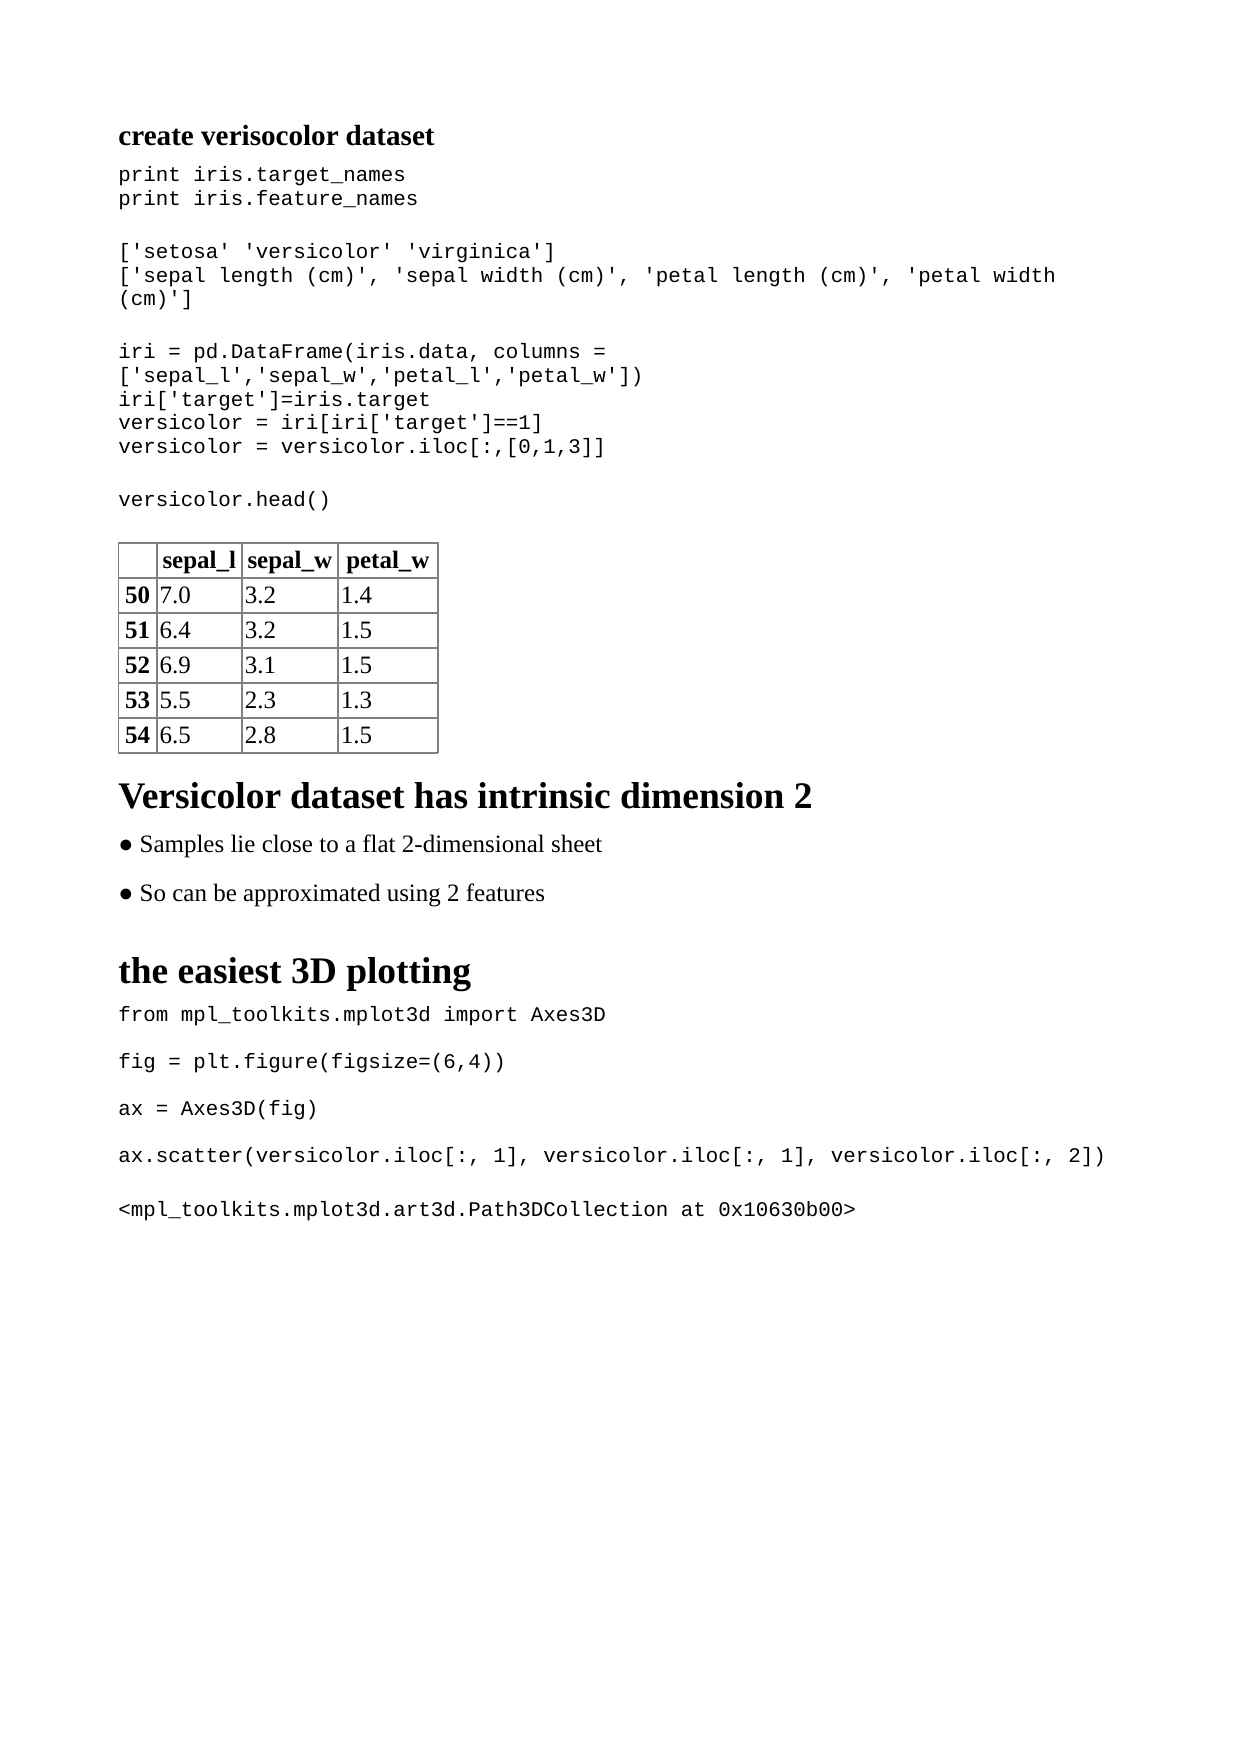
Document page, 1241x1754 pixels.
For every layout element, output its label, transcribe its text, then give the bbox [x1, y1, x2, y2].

text from mpl_toolkits.mplot3d import Axes3D [118, 1004, 1122, 1027]
subtitle Versicolor dataset has intrinsic dimension 2 [118, 773, 1122, 817]
table_cell 3.2 [243, 614, 337, 647]
text ● So can be approximated using 2 features [118, 878, 1122, 907]
subtitle create verisocolor dataset [118, 118, 1122, 152]
subtitle the easiest 3D plotting [118, 948, 1122, 991]
text ax = Axes3D(fig) [118, 1098, 1122, 1122]
text iri = pd.DataFrame(iris.data, columns = ['sepal_l','sepal_w','petal_l','petal_w']) [118, 341, 1122, 389]
table_cell 6.5 [158, 719, 241, 752]
text versicolor = iri[iri['target']==1] [118, 412, 1122, 436]
text ['sepal length (cm)', 'sepal width (cm)', 'petal length (cm)', 'petal width (cm)'] [118, 264, 1122, 312]
table_cell 7.0 [158, 579, 241, 612]
text print iris.target_names [118, 164, 1122, 188]
table_cell 51 [119, 614, 156, 647]
table_cell 2.8 [243, 719, 337, 752]
table_cell 6.4 [158, 614, 241, 647]
table_cell 6.9 [158, 649, 241, 682]
table_header sepal_w [243, 544, 337, 577]
table_cell 5.5 [158, 684, 241, 717]
table_cell 3.1 [243, 649, 337, 682]
table_cell 52 [119, 649, 156, 682]
table_cell 1.5 [339, 649, 437, 682]
text versicolor.head() [118, 489, 1122, 513]
table_cell 3.2 [243, 579, 337, 612]
table_cell 53 [119, 684, 156, 717]
text ● Samples lie close to a flat 2-dimensional sheet [118, 829, 1122, 858]
text ax.scatter(versicolor.iloc[:, 1], versicolor.iloc[:, 1], versicolor.iloc[:, 2]) [118, 1146, 1122, 1169]
table_cell 2.3 [243, 684, 337, 717]
table_cell 50 [119, 579, 156, 612]
table_header [119, 544, 156, 577]
table_cell 1.5 [339, 719, 437, 752]
table_cell 1.5 [339, 614, 437, 647]
text iri['target']=iris.target [118, 389, 1122, 412]
table_cell 1.4 [339, 579, 437, 612]
table_header sepal_l [158, 544, 241, 577]
text ['setosa' 'versicolor' 'virginica'] [118, 241, 1122, 264]
text versicolor = versicolor.iloc[:,[0,1,3]] [118, 436, 1122, 459]
text print iris.feature_names [118, 188, 1122, 211]
table_header petal_w [339, 544, 437, 577]
text fig = plt.figure(figsize=(6,4)) [118, 1051, 1122, 1074]
text <mpl_toolkits.mplot3d.art3d.Path3DCollection at 0x10630b00> [118, 1199, 1122, 1222]
table_cell 54 [119, 719, 156, 752]
table_cell 1.3 [339, 684, 437, 717]
